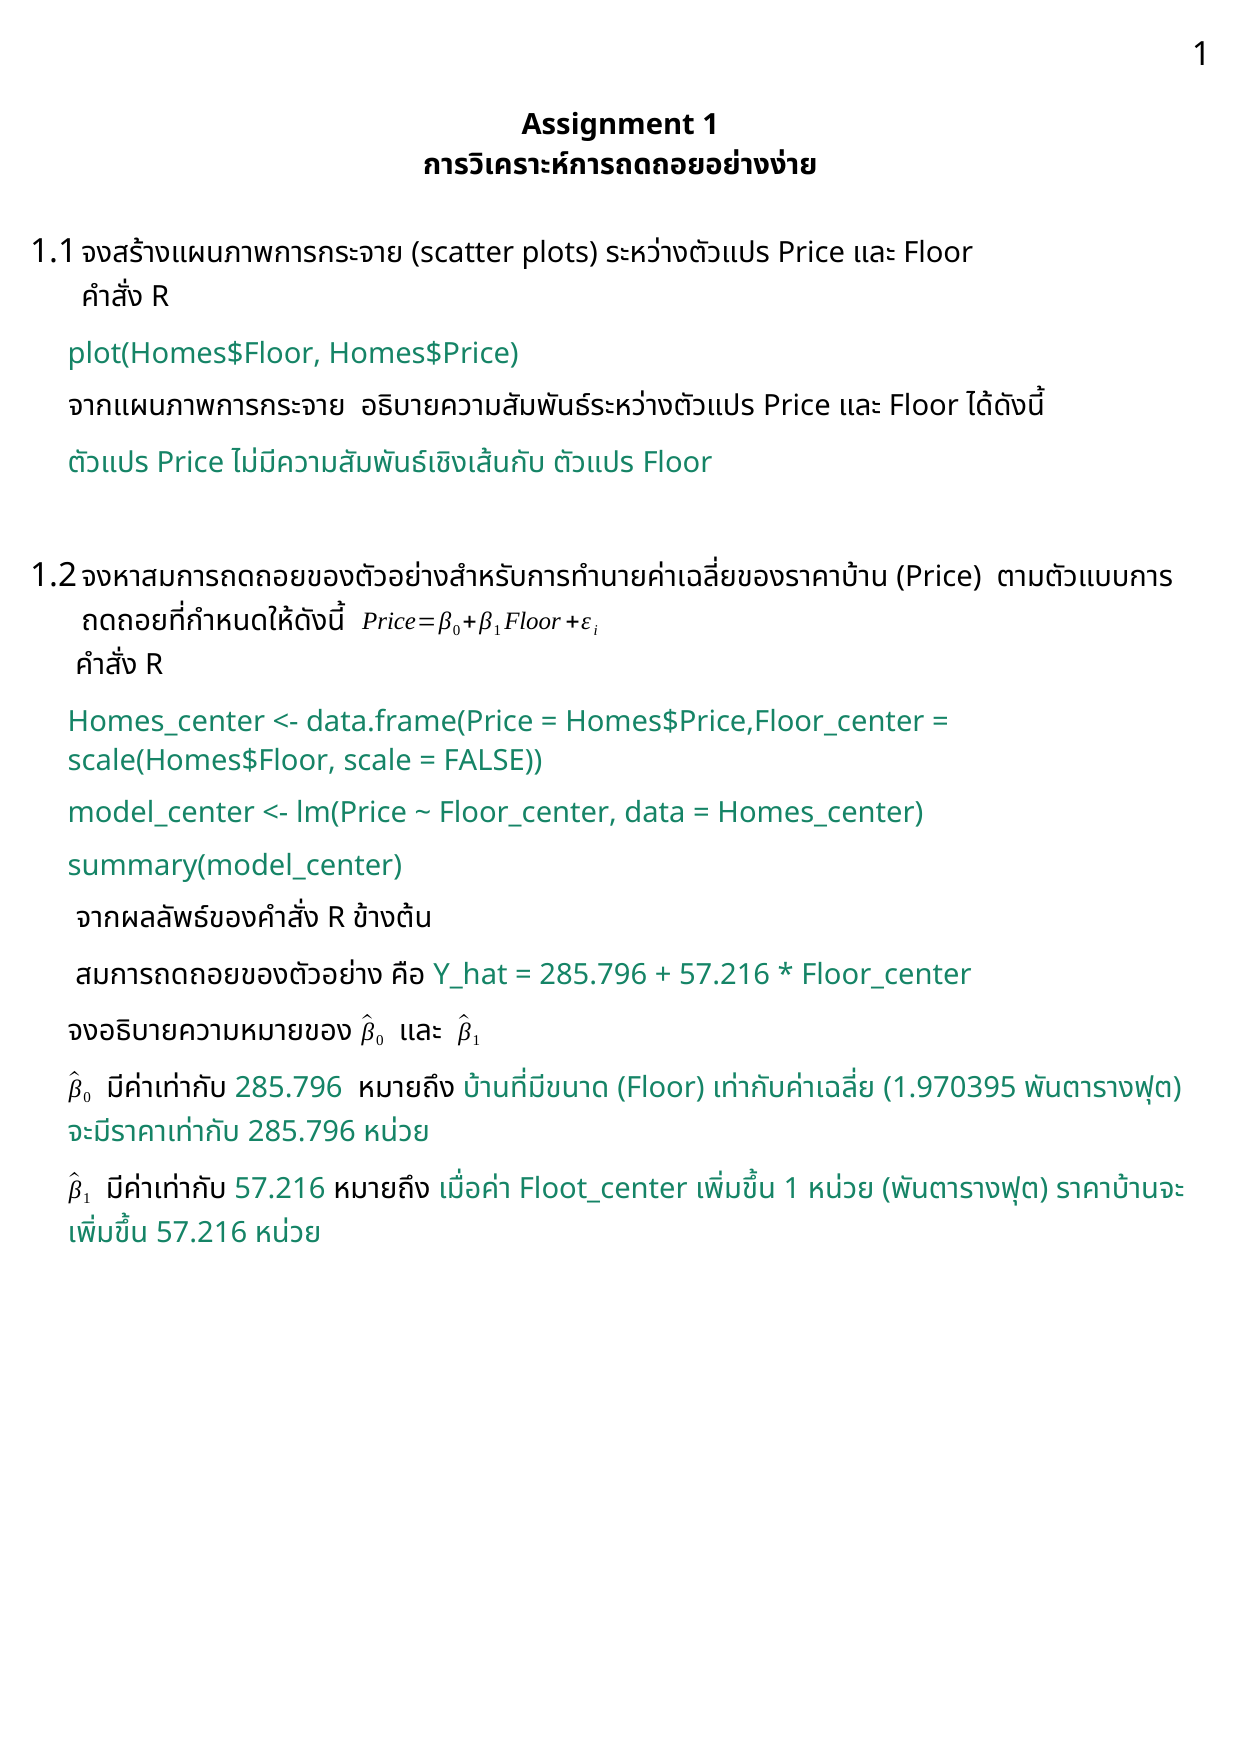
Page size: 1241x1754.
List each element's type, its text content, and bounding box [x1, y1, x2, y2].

text มีค่าเท่ากับ 285.796 หมายถึง บ้านที่มีขนาด (Floor) เท่ากับค่าเฉลี่ย (1.970395 พันตารางฟุต) จะมีราคาเท่ากับ 285.796 หน่วย [67, 1066, 1211, 1155]
text มีค่าเท่ากับ 57.216 หมายถึง เมื่อค่า Floot_center เพิ่มขึ้น 1 หน่วย (พันตารางฟุต) ราคาบ้านจะเพิ่มขึ้น 57.216 หน่วย [67, 1167, 1211, 1256]
text summary(model_center) [67, 844, 1211, 884]
text จงอธิบายความหมายของ และ [67, 1010, 1211, 1054]
text Assignment 1 [30, 103, 1211, 143]
list จงหาสมการถดถอยของตัวอย่างสำหรับการทำนายค่าเฉลี่ยของราคาบ้าน (Price) ตามตัวแบบการถดถอยที่กำหนดให้ดังนี้ [30, 550, 1211, 643]
text สมการถดถอยของตัวอย่าง คือ Y_hat = 285.796 + 57.216 * Floor_center [67, 953, 1211, 997]
text Homes_center <- data.frame(Price = Homes$Price,Floor_center = scale(Homes$Floor, scale = FALSE)) [67, 700, 1211, 779]
list จงสร้างแผนภาพการกระจาย (scatter plots) ระหว่างตัวแปร Price และ Floor [30, 227, 1211, 276]
text จากแผนภาพการกระจาย อธิบายความสัมพันธ์ระหว่างตัวแปร Price และ Floor ได้ดังนี้ [30, 384, 1211, 429]
text การวิเคราะห์การถดถอยอย่างง่าย [30, 143, 1211, 187]
text จากผลลัพธ์ของคำสั่ง R ข้างต้น [30, 896, 1211, 940]
text คำสั่ง R [30, 643, 1211, 687]
text model_center <- lm(Price ~ Floor_center, data = Homes_center) [67, 792, 1211, 831]
list คำสั่ง R [81, 276, 1211, 320]
text ตัวแปร Price ไม่มีความสัมพันธ์เชิงเส้นกับ ตัวแปร Floor [30, 441, 1211, 486]
text plot(Homes$Floor, Homes$Price) [67, 332, 1211, 372]
